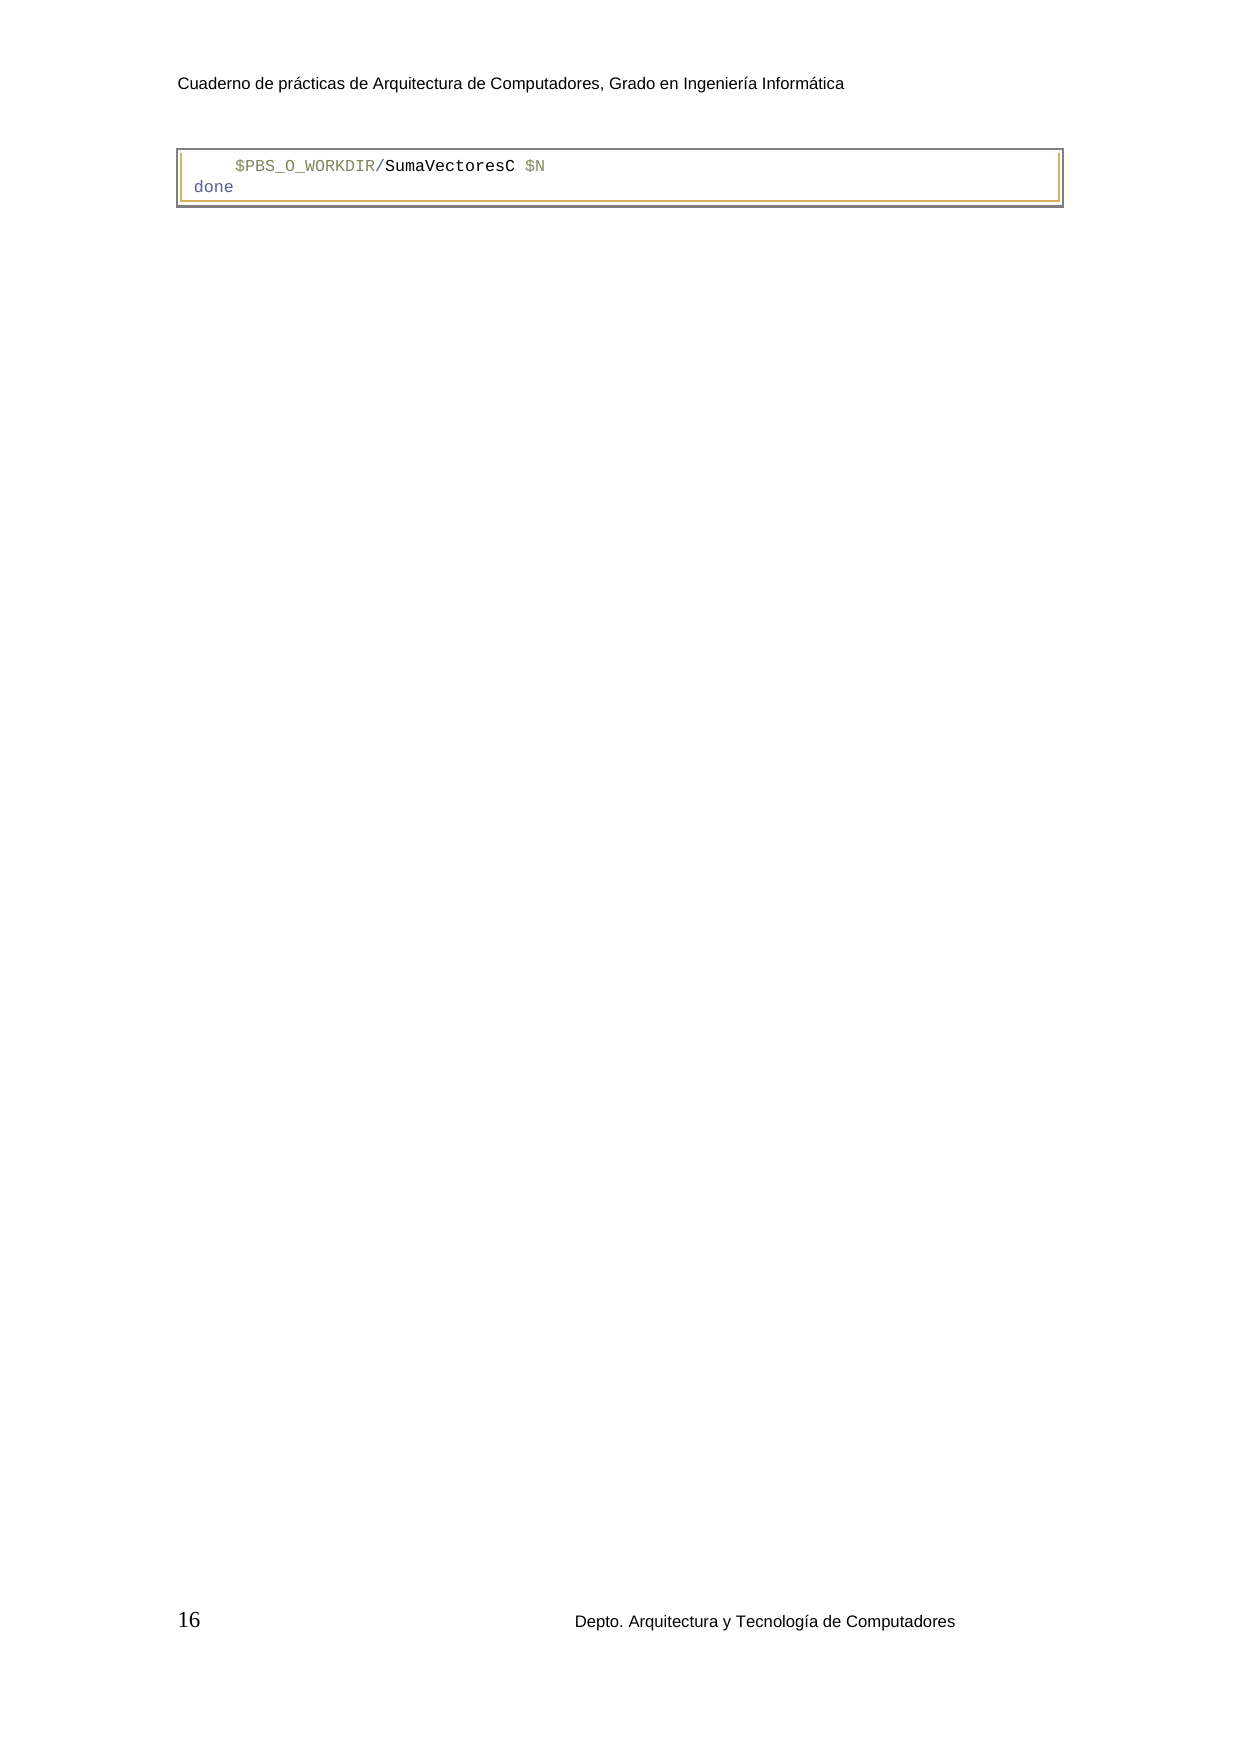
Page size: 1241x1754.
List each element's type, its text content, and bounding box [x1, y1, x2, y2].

table_cell $PBS_O_WORKDIR/SumaVectoresC $N done [178, 150, 1062, 205]
